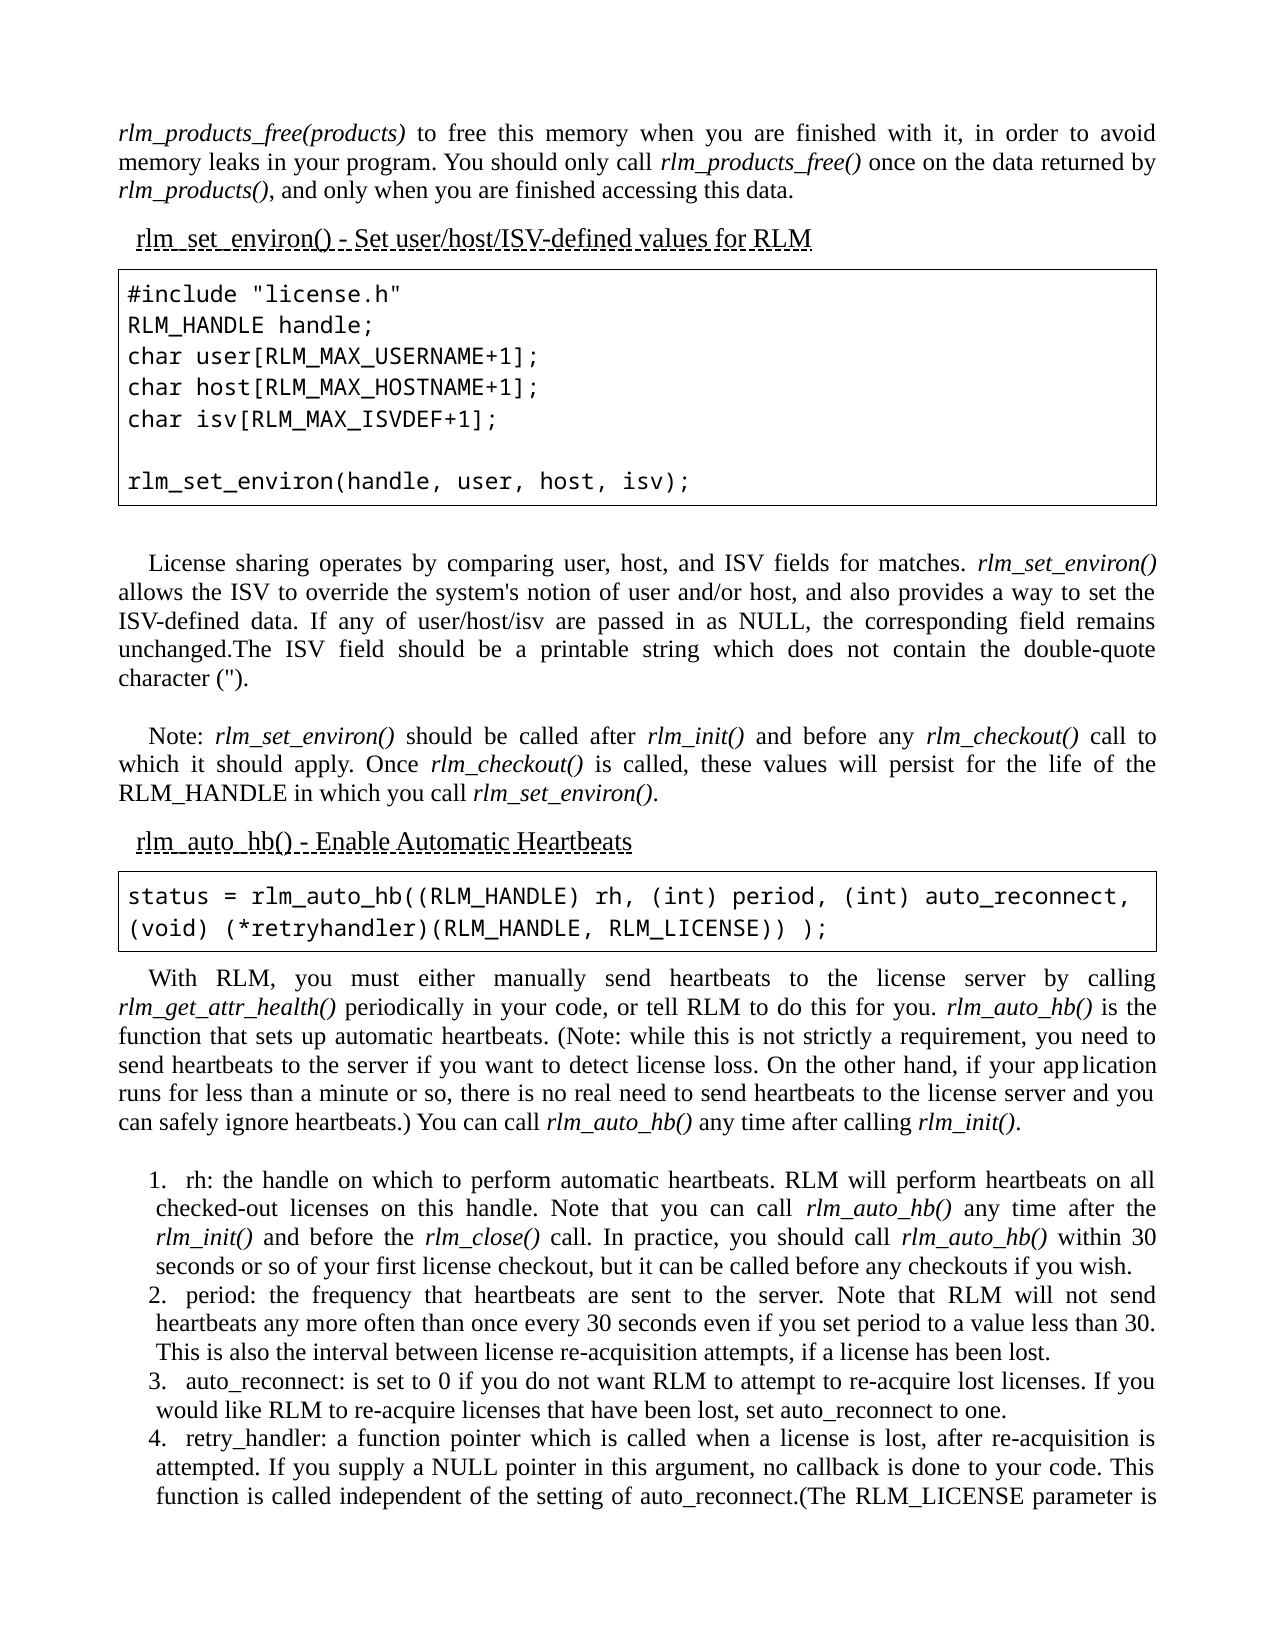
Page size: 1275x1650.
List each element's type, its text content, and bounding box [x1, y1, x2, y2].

text [118, 856, 1157, 871]
text License sharing operates by comparing user, host, and ISV fields for matches. rlm_set_environ() allows the ISV to override the system's notion of user and/or host, and also provides a way to set the ISV-defined data. If any of user/host/isv are passed in as NULL, the corresponding field remains unchanged.The ISV field should be a printable string which does not contain the double-quote character ("). [118, 548, 1157, 692]
title rlm_set_environ() - Set user/host/ISV-defined values for RLM [118, 222, 1157, 253]
list retry_handler: a function pointer which is called when a license is lost, after re-acquisition is attempted. If you supply a NULL pointer in this argument, no callback is done to your code. This function is called independent of the setting of auto_reconnect.(The RLM_LICENSE parameter is [118, 1423, 1157, 1510]
text With RLM, you must either manually send heartbeats to the license server by calling rlm_get_attr_health() periodically in your code, or tell RLM to do this for you. rlm_auto_hb() is the function that sets up automatic heartbeats. (Note: while this is not strictly a requirement, you need to send heartbeats to the server if you want to detect license loss. On the other hand, if your application runs for less than a minute or so, there is no real need to send heartbeats to the license server and you can safely ignore heartbeats.) You can call rlm_auto_hb() any time after calling rlm_init(). [118, 952, 1157, 1136]
title rlm_auto_hb() - Enable Automatic Heartbeats [118, 825, 1157, 856]
text [119, 872, 1156, 951]
list rh: the handle on which to perform automatic heartbeats. RLM will perform heartbeats on all checked-out licenses on this handle. Note that you can call rlm_auto_hb() any time after the rlm_init() and before the rlm_close() call. In practice, you should call rlm_auto_hb() within 30 seconds or so of your first license checkout, but it can be called before any checkouts if you wish. [118, 1165, 1157, 1280]
list auto_reconnect: is set to 0 if you do not want RLM to attempt to re-acquire lost licenses. If you would like RLM to re-acquire licenses that have been lost, set auto_reconnect to one. [118, 1366, 1157, 1423]
text status = rlm_auto_hb((RLM_HANDLE) rh, (int) period, (int) auto_reconnect, (void) (*retryhandler)(RLM_HANDLE, RLM_LICENSE)) ); [127, 880, 1148, 943]
text rlm_products_free(products) to free this memory when you are finished with it, in order to avoid memory leaks in your program. You should only call rlm_products_free() once on the data returned by rlm_products(), and only when you are finished accessing this data. [118, 118, 1157, 204]
list period: the frequency that heartbeats are sent to the server. Note that RLM will not send heartbeats any more often than once every 30 seconds even if you set period to a value less than 30. This is also the interval between license re-acquisition attempts, if a license has been lost. [118, 1280, 1157, 1366]
text #include "license.h" RLM_HANDLE handle; char user[RLM_MAX_USERNAME+1]; char host[RLM_MAX_HOSTNAME+1]; char isv[RLM_MAX_ISVDEF+1]; rlm_set_environ(handle, user, host, isv); [127, 277, 1148, 496]
text Note: rlm_set_environ() should be called after rlm_init() and before any rlm_checkout() call to which it should apply. Once rlm_checkout() is called, these values will persist for the life of the RLM_HANDLE in which you call rlm_set_environ(). [118, 721, 1157, 807]
